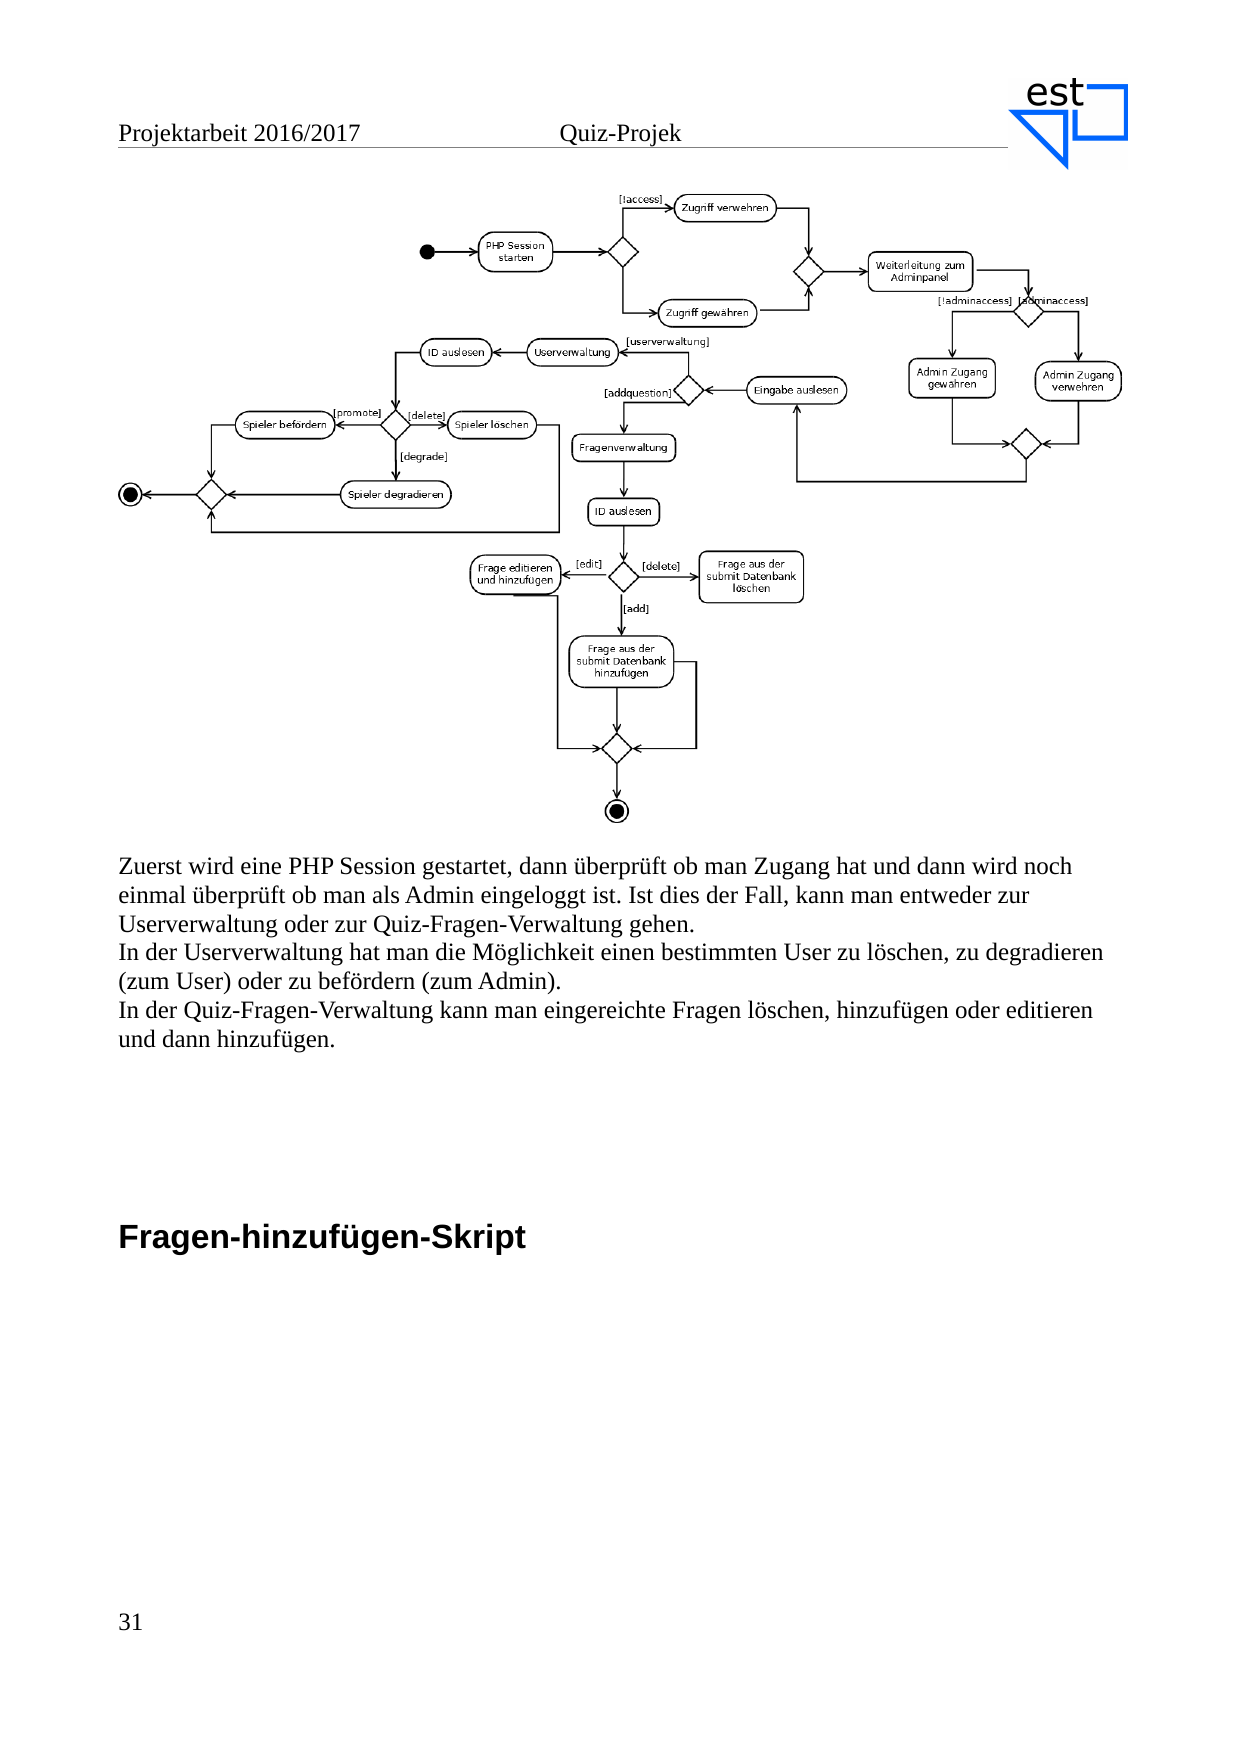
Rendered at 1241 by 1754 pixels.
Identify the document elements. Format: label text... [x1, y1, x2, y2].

text Zuerst wird eine PHP Session gestartet, dann überprüft ob man Zugang hat und dann wird noch einmal überprüft ob man als Admin eingeloggt ist. Ist dies der Fall, kann man entweder zur Userverwaltung oder zur Quiz-Fragen-Verwaltung gehen. In der Userverwaltung hat man die Möglichkeit einen bestimmten User zu löschen, zu degradieren (zum User) oder zu befördern (zum Admin). [118, 851, 1122, 995]
text In der Quiz-Fragen-Verwaltung kann man eingereichte Fragen löschen, hinzufügen oder editieren und dann hinzufügen. [118, 995, 1122, 1052]
picture [118, 176, 1123, 823]
subtitle Fragen-hinzufügen-Skript [118, 1217, 1122, 1256]
picture [1008, 78, 1128, 170]
